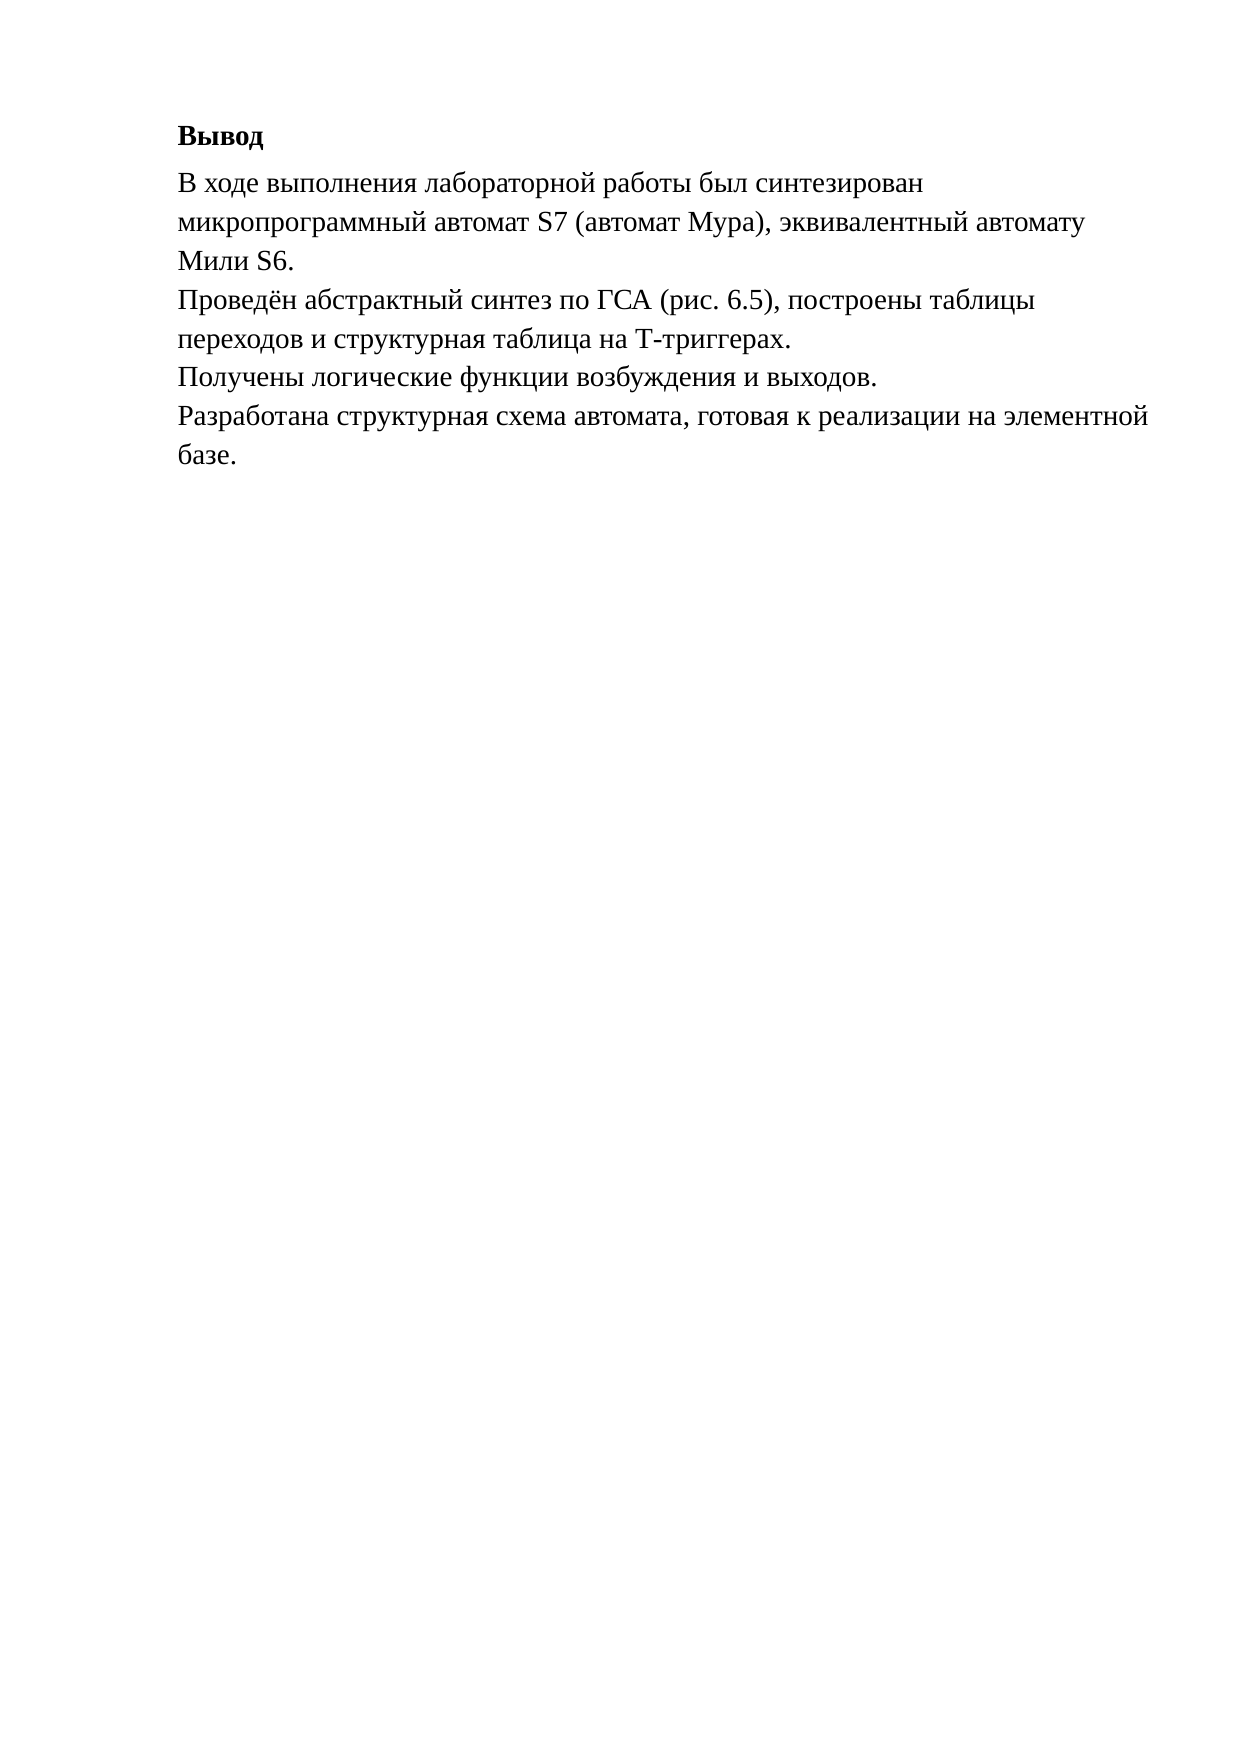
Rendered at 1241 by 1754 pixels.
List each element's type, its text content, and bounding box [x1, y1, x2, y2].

subtitle Вывод [177, 118, 1152, 152]
text В ходе выполнения лабораторной работы был синтезирован микропрограммный автомат S7 (автомат Мура), эквивалентный автомату Мили S6. Проведён абстрактный синтез по ГСА (рис. 6.5), построены таблицы переходов и структурная таблица на Т-триггерах. Получены логические функции возбуждения и выходов. Разработана структурная схема автомата, готовая к реализации на элементной базе. [177, 165, 1152, 471]
